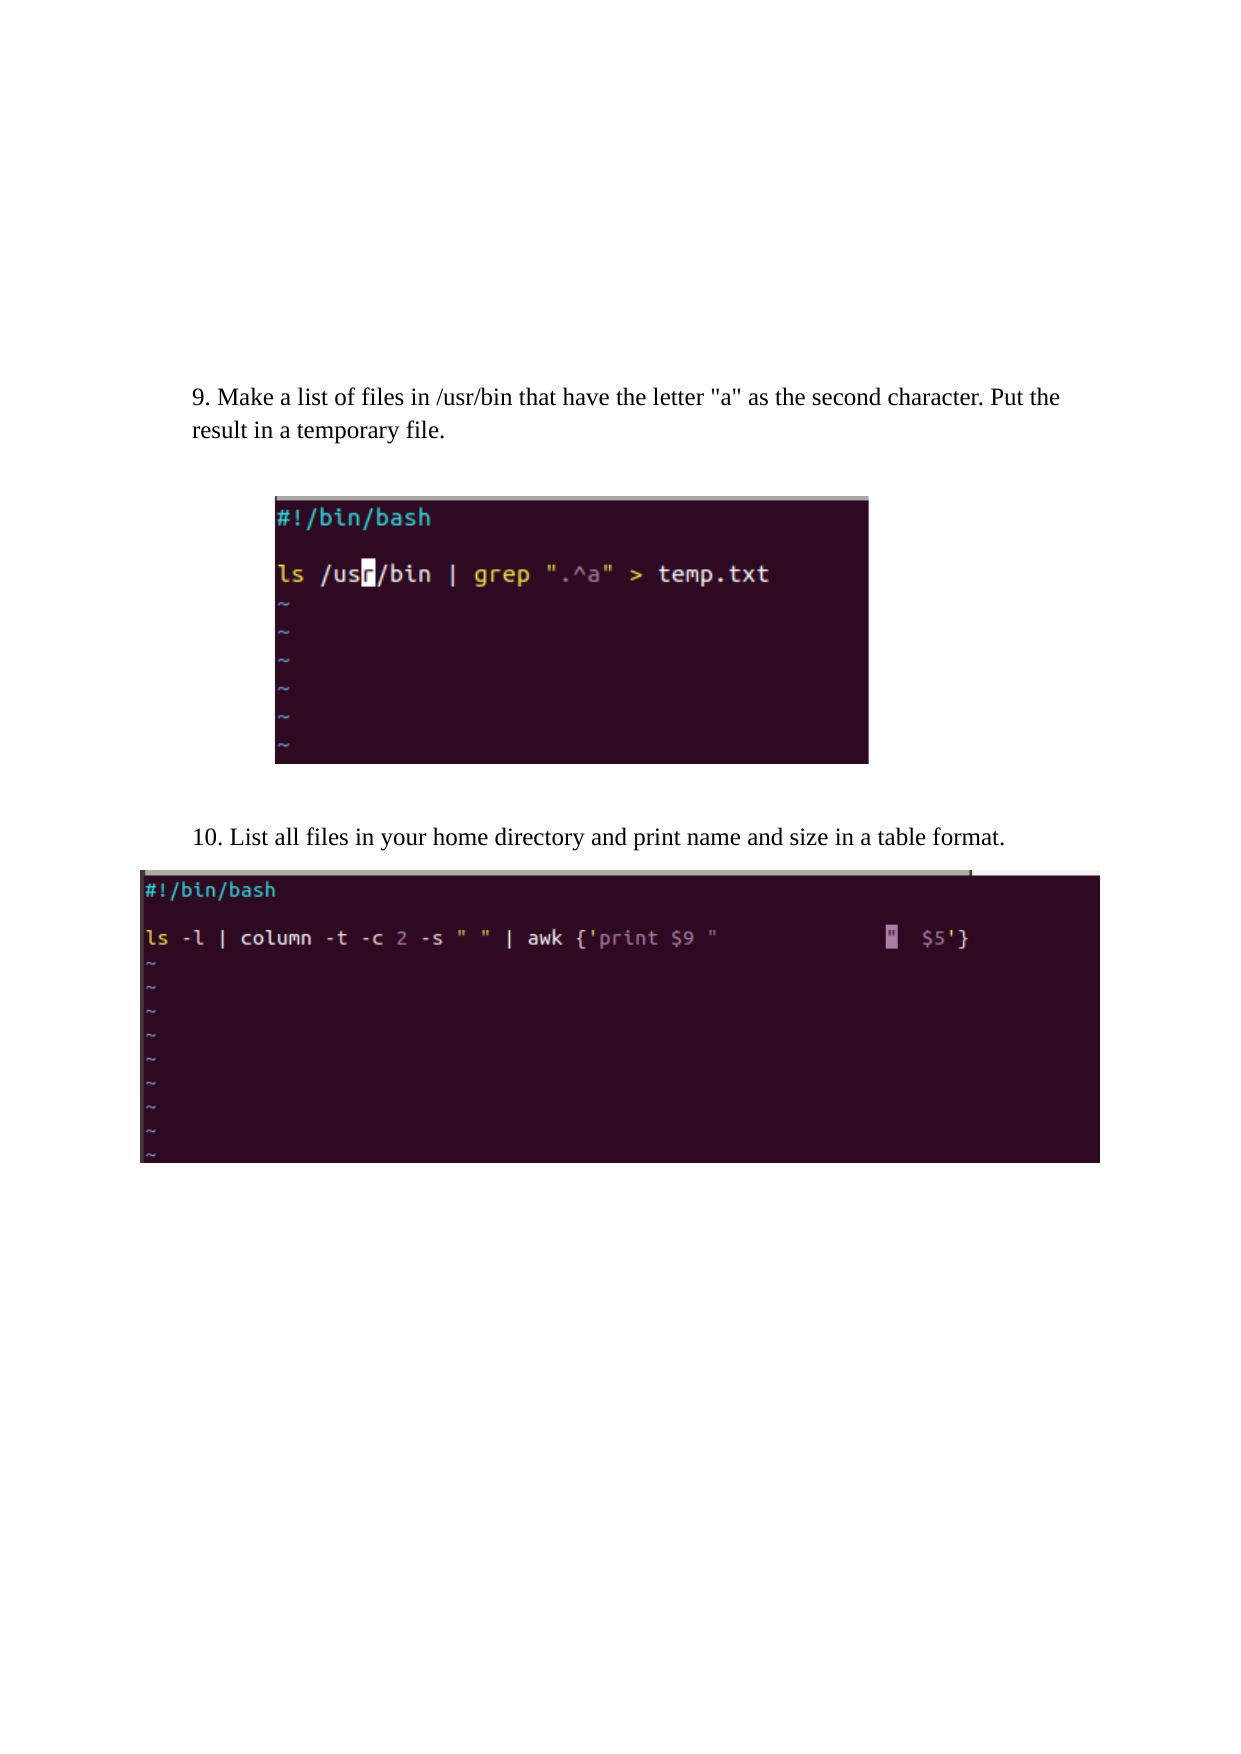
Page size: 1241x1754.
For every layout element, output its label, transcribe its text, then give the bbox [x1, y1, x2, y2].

list 10. List all files in your home directory and print name and size in a table format. [162, 822, 1122, 851]
picture [140, 870, 1100, 1163]
list 9. Make a list of files in /usr/bin that have the letter "a" as the second character. Put the result in a temporary file. [162, 382, 1122, 444]
picture [274, 496, 869, 764]
